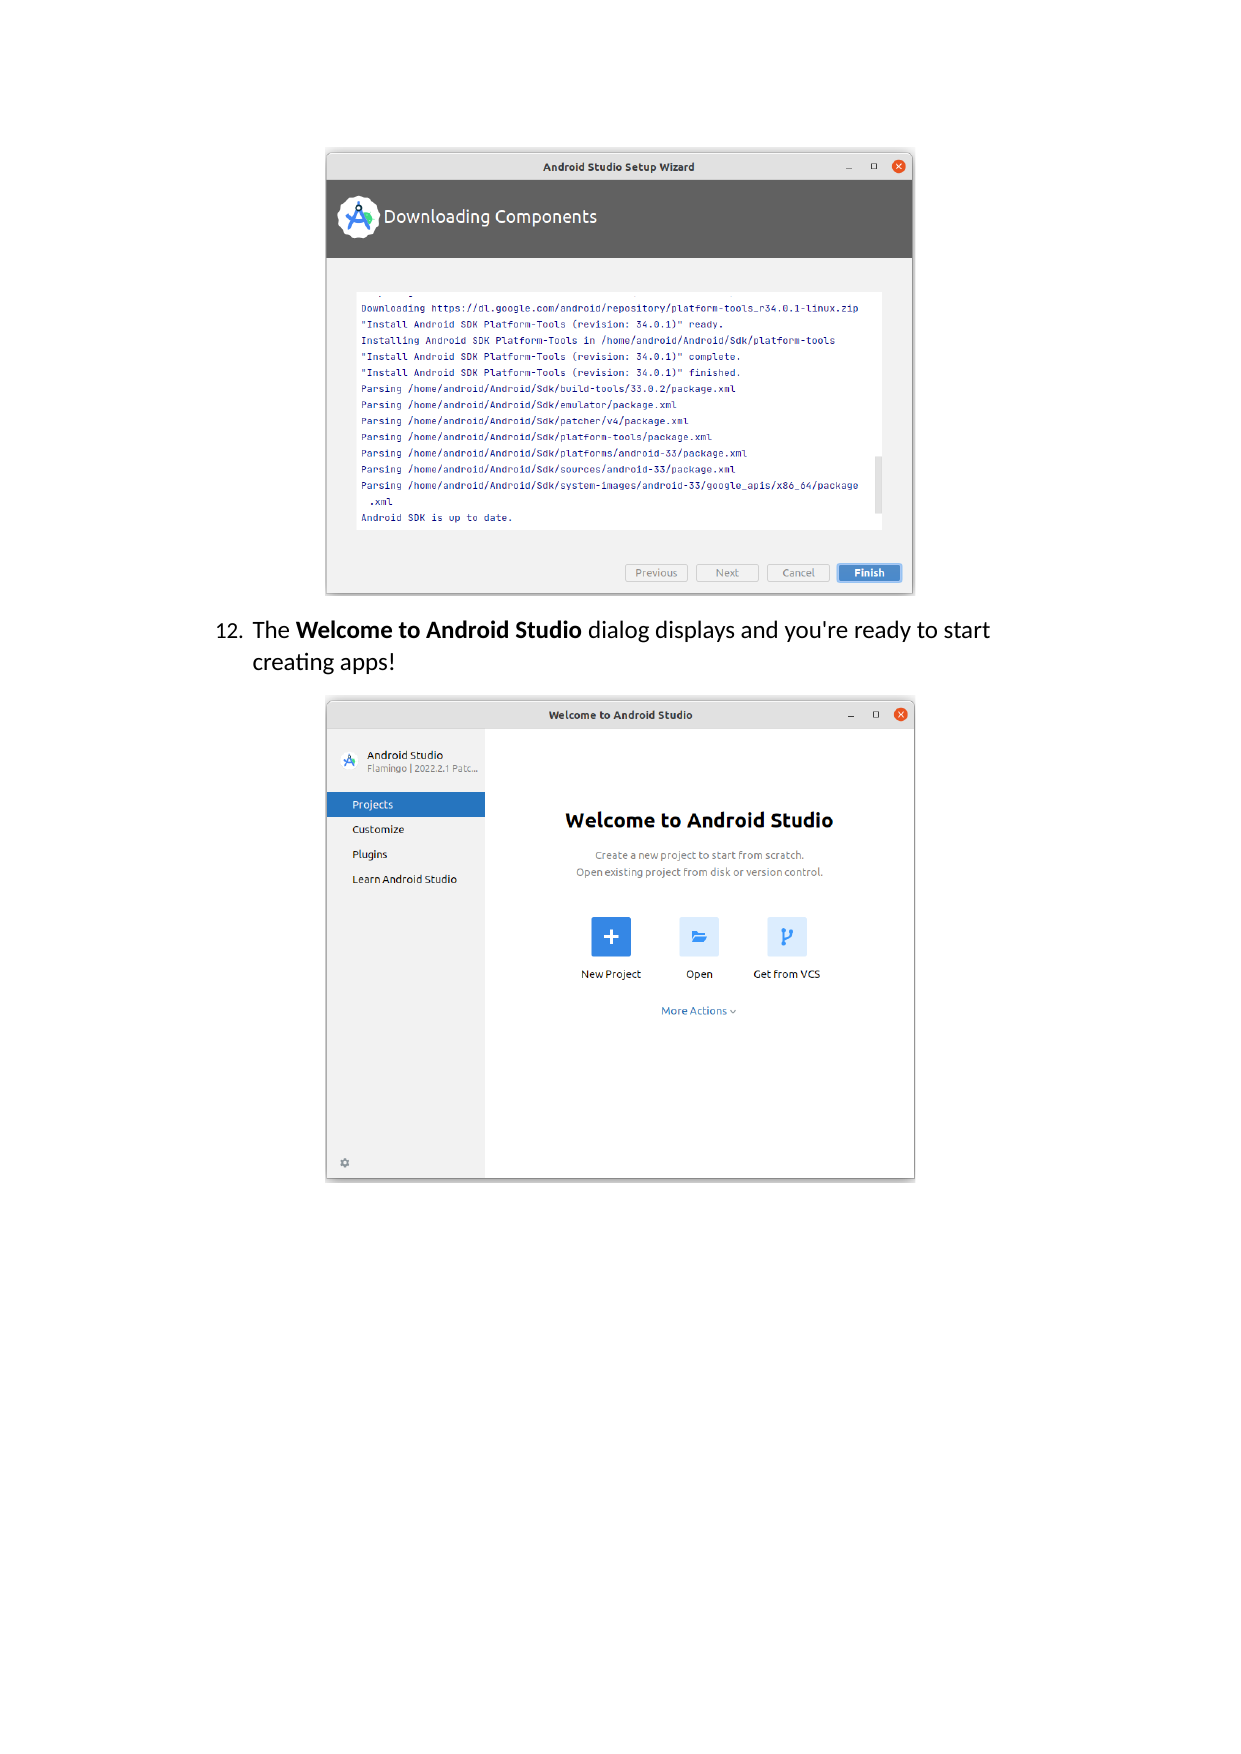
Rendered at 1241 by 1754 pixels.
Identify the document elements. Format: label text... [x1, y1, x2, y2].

list The Welcome to Android Studio dialog displays and you're ready to start creating apps! [215, 614, 1063, 677]
